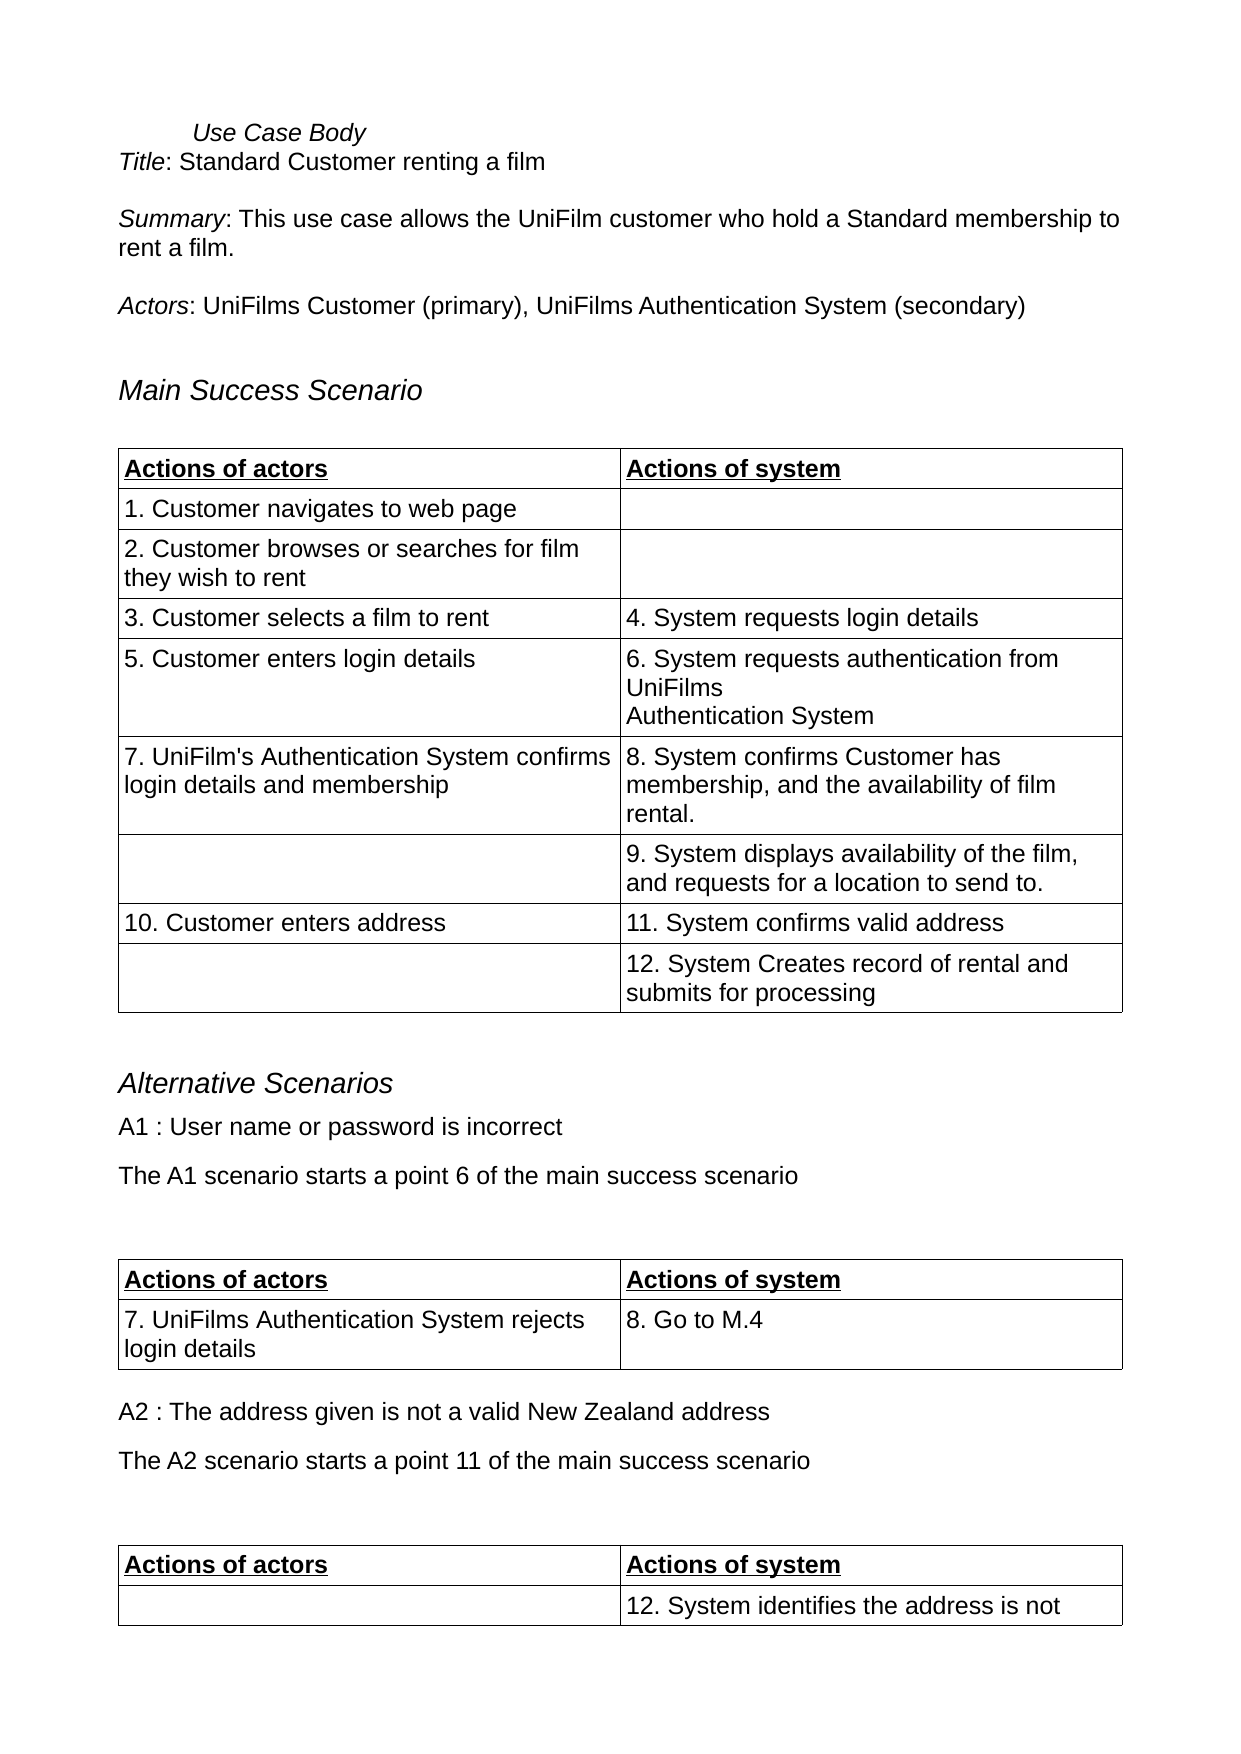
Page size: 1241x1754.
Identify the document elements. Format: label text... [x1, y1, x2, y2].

table_cell 4. System requests login details [621, 599, 1122, 638]
table_cell 12. System Creates record of rental and submits for processing [621, 944, 1122, 1012]
table_cell 8. System confirms Customer has membership, and the availability of film rental. [621, 737, 1122, 833]
table_cell [119, 835, 620, 903]
text Summary: This use case allows the UniFilm customer who hold a Standard membership to rent a film. [118, 204, 1122, 262]
subtitle Main Success Scenario [118, 373, 1122, 407]
table_cell 7. UniFilm's Authentication System confirms login details and membership [119, 737, 620, 833]
table_cell 1. Customer navigates to web page [119, 489, 620, 528]
table_cell 6. System requests authentication from UniFilms Authentication System [621, 639, 1122, 736]
table_cell 12. System identifies the address is not [621, 1586, 1122, 1625]
table_header Actions of system [621, 1546, 1122, 1585]
text Use Case Body [118, 118, 1122, 147]
table_cell 7. UniFilms Authentication System rejects login details [119, 1300, 620, 1368]
text A2 : The address given is not a valid New Zealand address [118, 1397, 1122, 1426]
table_cell [119, 944, 620, 1012]
text The A1 scenario starts a point 6 of the main success scenario [118, 1161, 1122, 1190]
table_header Actions of system [621, 449, 1122, 488]
text The A2 scenario starts a point 11 of the main success scenario [118, 1446, 1122, 1475]
table_header Actions of actors [119, 449, 620, 488]
text Title: Standard Customer renting a film [118, 147, 1122, 176]
subtitle Alternative Scenarios [118, 1066, 1122, 1099]
table_cell 11. System confirms valid address [621, 904, 1122, 943]
table_cell 3. Customer selects a film to rent [119, 599, 620, 638]
text Actors: UniFilms Customer (primary), UniFilms Authentication System (secondary) [118, 291, 1122, 319]
table_cell 9. System displays availability of the film, and requests for a location to send to. [621, 835, 1122, 903]
table_cell 2. Customer browses or searches for film they wish to rent [119, 530, 620, 598]
table_cell [621, 530, 1122, 598]
table_header Actions of actors [119, 1260, 620, 1299]
table_header Actions of actors [119, 1546, 620, 1585]
text A1 : User name or password is incorrect [118, 1112, 1122, 1141]
table_cell 8. Go to M.4 [621, 1300, 1122, 1368]
table_cell 5. Customer enters login details [119, 639, 620, 736]
table_cell [119, 1586, 620, 1625]
table_cell 10. Customer enters address [119, 904, 620, 943]
table_cell [621, 489, 1122, 528]
table_header Actions of system [621, 1260, 1122, 1299]
